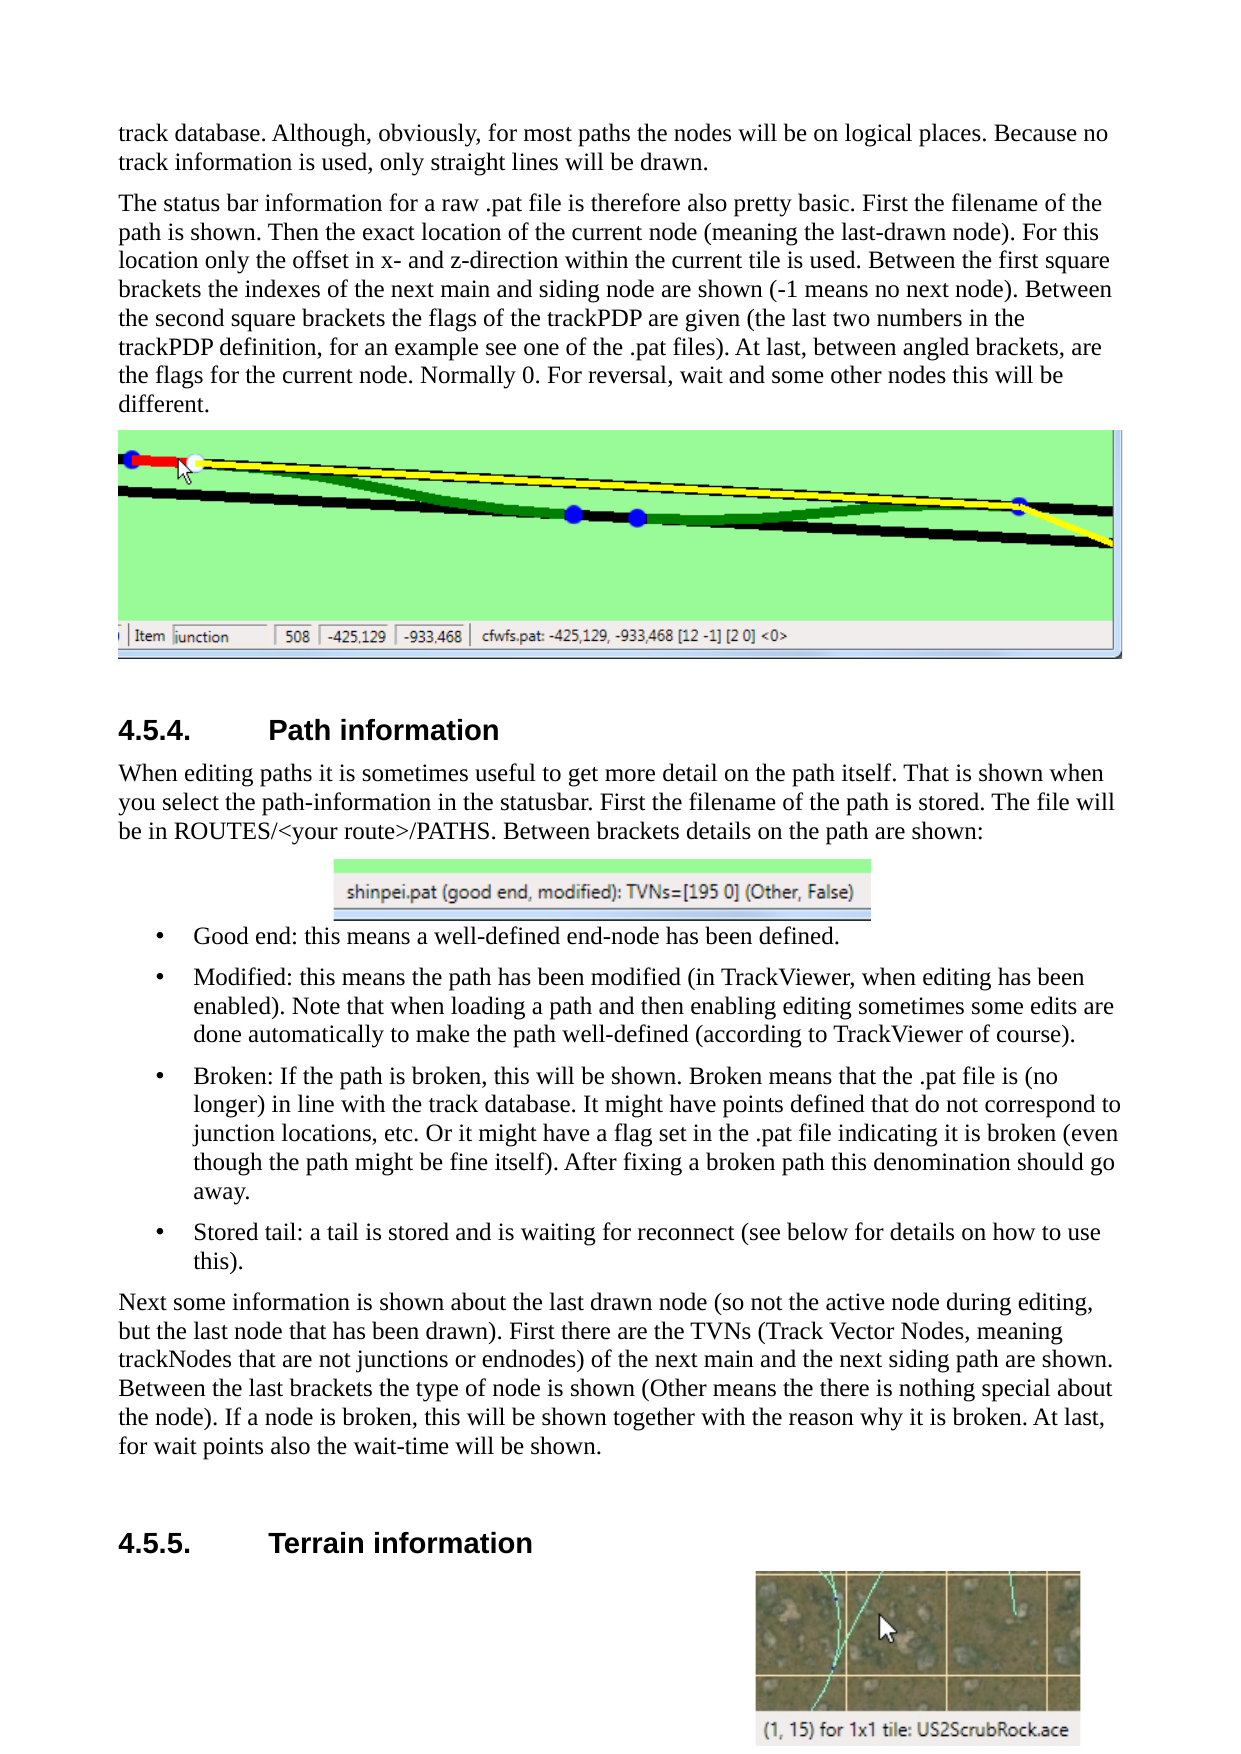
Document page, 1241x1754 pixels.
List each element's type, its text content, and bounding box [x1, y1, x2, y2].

list Stored tail: a tail is stored and is waiting for reconnect (see below for details on how to use this). [156, 1217, 1122, 1274]
text When editing paths it is sometimes useful to get more detail on the path itself. That is shown when you select the path-information in the statusbar. First the filename of the path is stored. The file will be in ROUTES/<your route>/PATHS. Between brackets details on the path are shown: [118, 758, 1122, 845]
subtitle Path information [118, 712, 1122, 746]
subtitle Terrain information [118, 1526, 1122, 1559]
picture [118, 430, 1123, 659]
text track database. Although, obviously, for most paths the nodes will be on logical places. Because no track information is used, only straight lines will be drawn. [118, 118, 1122, 176]
picture [333, 859, 871, 921]
list Broken: If the path is broken, this will be shown. Broken means that the .pat file is (no longer) in line with the track database. It might have points defined that do not correspond to junction locations, etc. Or it might have a flag set in the .pat file indicating it is broken (even though the path might be fine itself). After fixing a broken path this denomination should go away. [156, 1061, 1122, 1204]
list Modified: this means the path has been modified (in TrackViewer, when editing has been enabled). Note that when loading a path and then enabling editing sometimes some edits are done automatically to make the path well-defined (according to TrackViewer of course). [156, 962, 1122, 1048]
picture [755, 1571, 1081, 1746]
list Good end: this means a well-defined end-node has been defined. [156, 857, 1122, 949]
text The status bar information for a raw .pat file is therefore also pretty basic. First the filename of the path is shown. Then the exact location of the current node (meaning the last-drawn node). For this location only the offset in x- and z-direction within the current tile is used. Between the first square brackets the indexes of the next main and siding node are shown (-1 means no next node). Between the second square brackets the flags of the trackPDP are given (the last two numbers in the trackPDP definition, for an example see one of the .pat files). At last, between angled brackets, are the flags for the current node. Normally 0. For reversal, wait and some other nodes this will be different. [118, 188, 1122, 418]
text Next some information is shown about the last drawn node (so not the active node during editing, but the last node that has been drawn). First there are the TVNs (Track Vector Nodes, meaning trackNodes that are not junctions or endnodes) of the next main and the next siding path are shown. Between the last brackets the type of node is shown (Other means the there is nothing special about the node). If a node is broken, this will be shown together with the reason why it is broken. At last, for wait points also the wait-time will be shown. [118, 1287, 1122, 1459]
